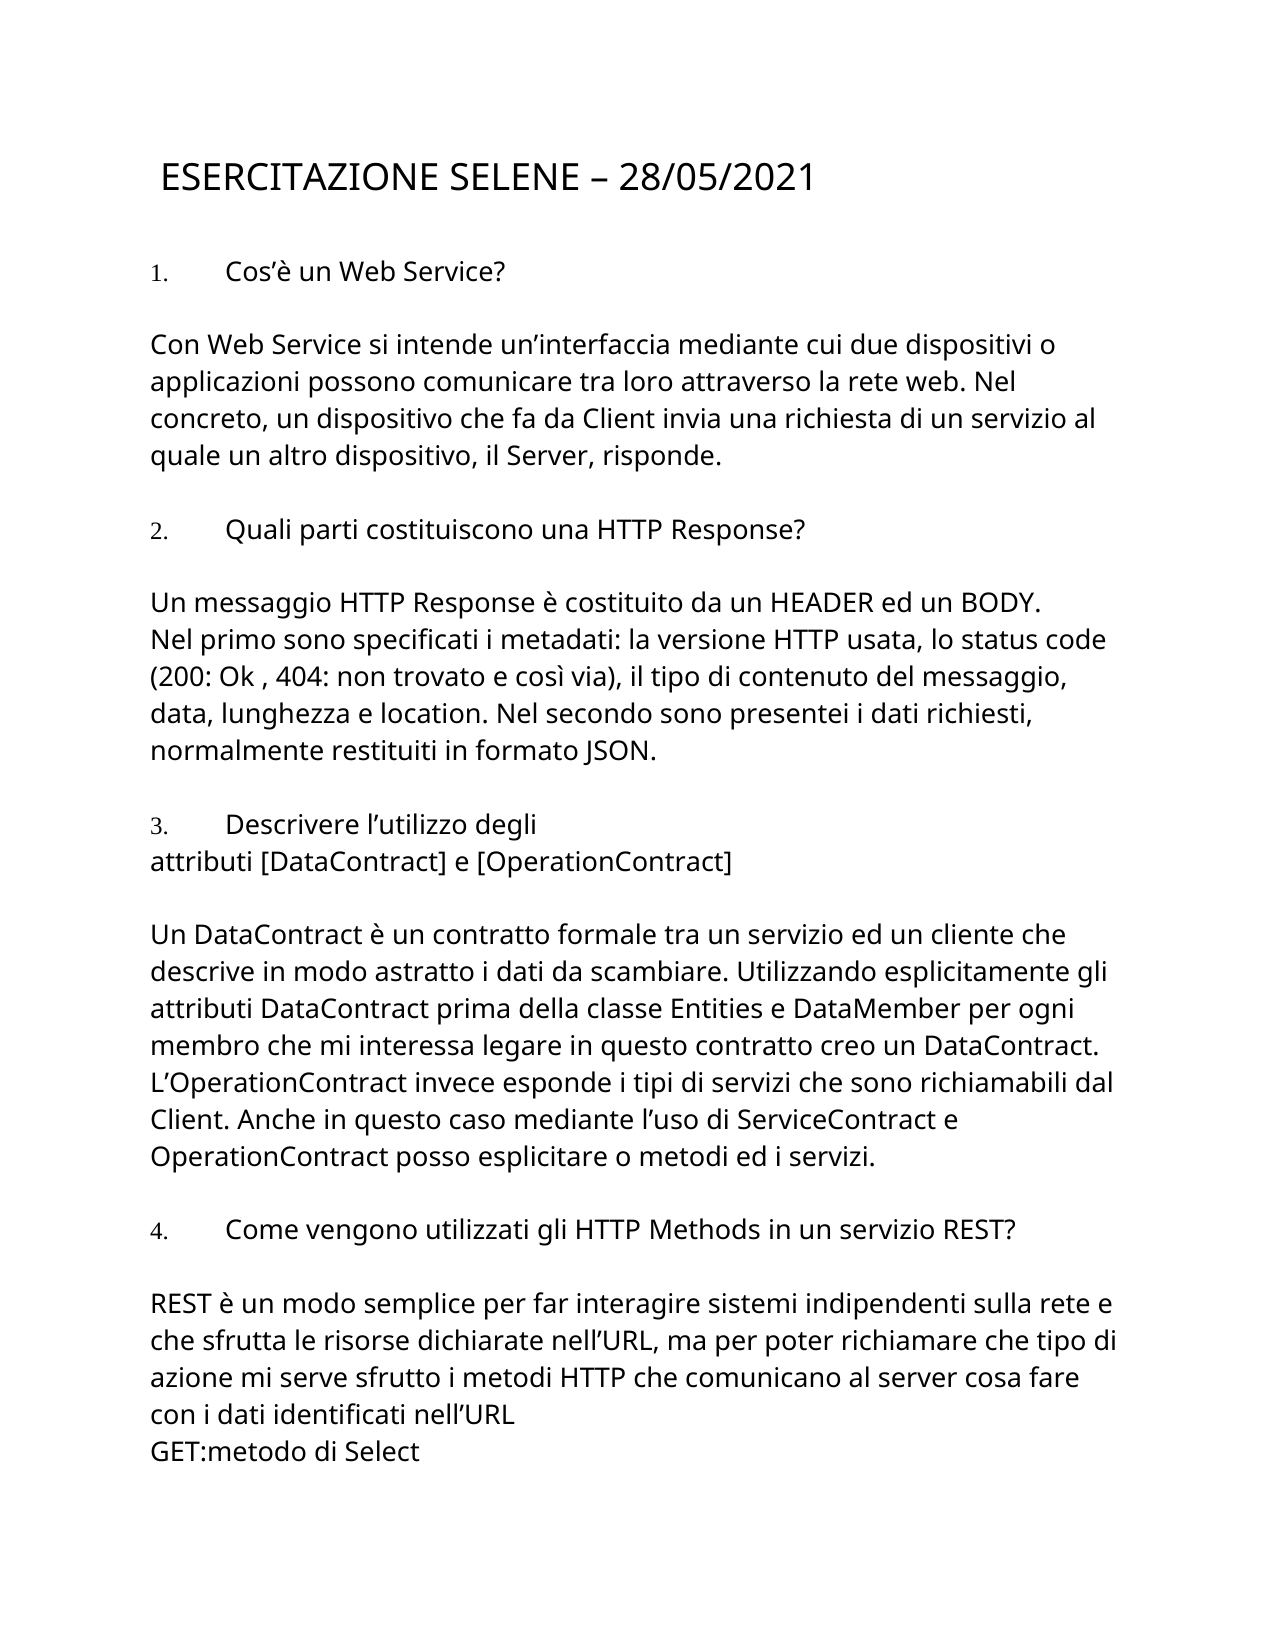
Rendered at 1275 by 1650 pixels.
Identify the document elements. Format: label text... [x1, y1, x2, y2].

text Nel primo sono specificati i metadati: la versione HTTP usata, lo status code (200: Ok , 404: non trovato e così via), il tipo di contenuto del messaggio, data, lunghezza e location. Nel secondo sono presentei i dati richiesti, normalmente restituiti in formato JSON. [150, 621, 1125, 768]
list Cos’è un Web Service? [150, 252, 1125, 289]
list Come vengono utilizzati gli HTTP Methods in un servizio REST? [150, 1211, 1125, 1248]
text Un messaggio HTTP Response è costituito da un HEADER ed un BODY. [150, 584, 1125, 621]
text ESERCITAZIONE SELENE – 28/05/2021 [150, 150, 1125, 201]
text REST è un modo semplice per far interagire sistemi indipendenti sulla rete e che sfrutta le risorse dichiarate nell’URL, ma per poter richiamare che tipo di azione mi serve sfrutto i metodi HTTP che comunicano al server cosa fare con i dati identificati nell’URL [150, 1284, 1125, 1432]
text Un DataContract è un contratto formale tra un servizio ed un cliente che descrive in modo astratto i dati da scambiare. Utilizzando esplicitamente gli attributi DataContract prima della classe Entities e DataMember per ogni membro che mi interessa legare in questo contratto creo un DataContract. L’OperationContract invece esponde i tipi di servizi che sono richiamabili dal Client. Anche in questo caso mediante l’uso di ServiceContract e OperationContract posso esplicitare o metodi ed i servizi. [150, 916, 1125, 1174]
list Quali parti costituiscono una HTTP Response? [150, 510, 1125, 547]
text Con Web Service si intende un’interfaccia mediante cui due dispositivi o applicazioni possono comunicare tra loro attraverso la rete web. Nel concreto, un dispositivo che fa da Client invia una richiesta di un servizio al quale un altro dispositivo, il Server, risponde. [150, 326, 1125, 473]
text GET:metodo di Select [150, 1432, 1125, 1469]
list Descrivere l’utilizzo degli attributi [DataContract] e [OperationContract] [150, 805, 1125, 879]
